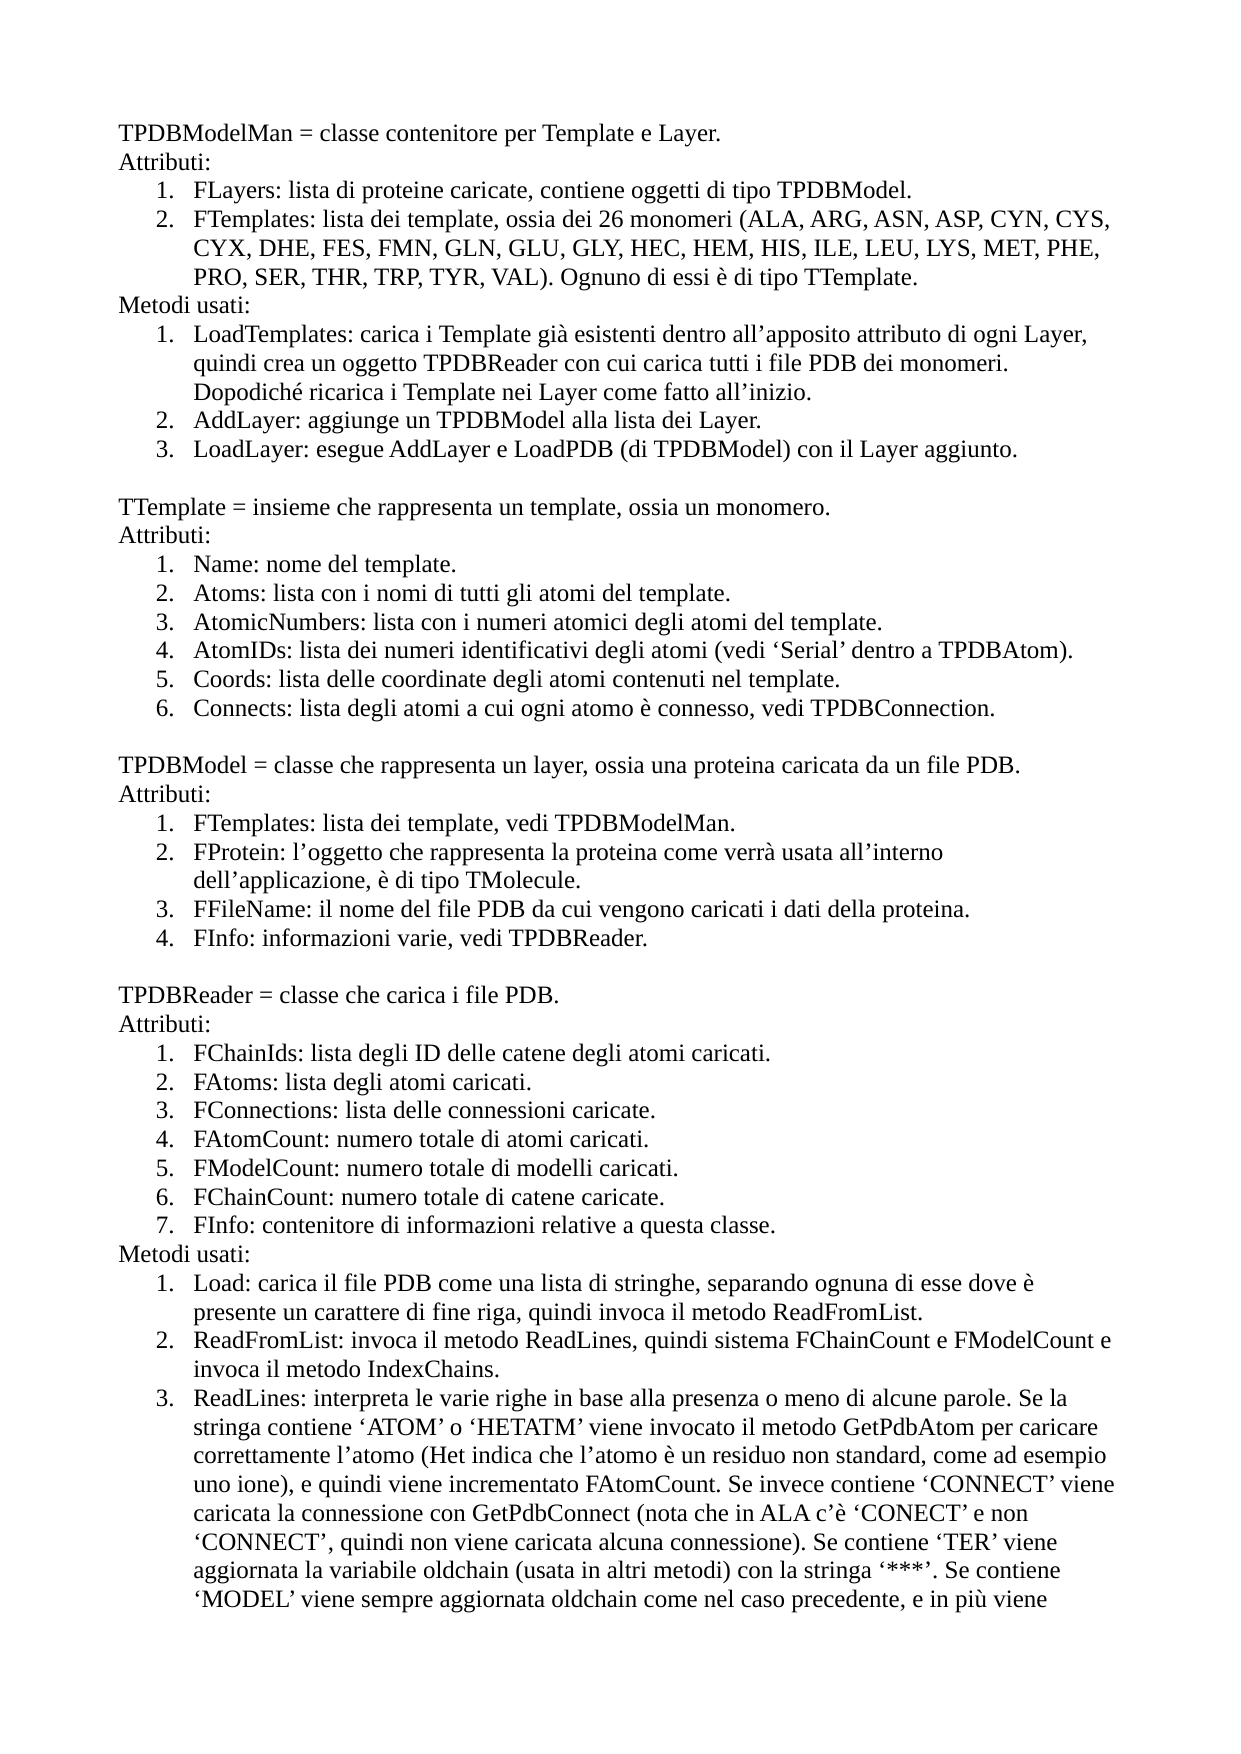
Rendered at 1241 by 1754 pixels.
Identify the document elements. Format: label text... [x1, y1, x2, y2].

text Attributi: [118, 147, 1122, 176]
list FTemplates: lista dei template, ossia dei 26 monomeri (ALA, ARG, ASN, ASP, CYN, CYS, CYX, DHE, FES, FMN, GLN, GLU, GLY, HEC, HEM, HIS, ILE, LEU, LYS, MET, PHE, PRO, SER, THR, TRP, TYR, VAL). Ognuno di essi è di tipo TTemplate. [156, 204, 1122, 291]
list FTemplates: lista dei template, vedi TPDBModelMan. [156, 808, 1122, 837]
list Load: carica il file PDB come una lista di stringhe, separando ognuna di esse dove è presente un carattere di fine riga, quindi invoca il metodo ReadFromList. [156, 1268, 1122, 1326]
list FChainCount: numero totale di catene caricate. [156, 1182, 1122, 1211]
text TTemplate = insieme che rappresenta un template, ossia un monomero. [118, 492, 1122, 521]
text Metodi usati: [118, 1239, 1122, 1268]
list FLayers: lista di proteine caricate, contiene oggetti di tipo TPDBModel. [156, 176, 1122, 204]
list FInfo: contenitore di informazioni relative a questa classe. [156, 1211, 1122, 1239]
list LoadTemplates: carica i Template già esistenti dentro all’apposito attributo di ogni Layer, quindi crea un oggetto TPDBReader con cui carica tutti i file PDB dei monomeri. Dopodiché ricarica i Template nei Layer come fatto all’inizio. [156, 319, 1122, 406]
text Metodi usati: [118, 291, 1122, 319]
list FProtein: l’oggetto che rappresenta la proteina come verrà usata all’interno dell’applicazione, è di tipo TMolecule. [156, 837, 1122, 894]
text Attributi: [118, 521, 1122, 549]
list FAtomCount: numero totale di atomi caricati. [156, 1124, 1122, 1153]
list FFileName: il nome del file PDB da cui vengono caricati i dati della proteina. [156, 894, 1122, 923]
list Atoms: lista con i nomi di tutti gli atomi del template. [156, 578, 1122, 607]
list AddLayer: aggiunge un TPDBModel alla lista dei Layer. [156, 406, 1122, 434]
text TPDBModelMan = classe contenitore per Template e Layer. [118, 118, 1122, 147]
list FInfo: informazioni varie, vedi TPDBReader. [156, 923, 1122, 952]
list AtomIDs: lista dei numeri identificativi degli atomi (vedi ‘Serial’ dentro a TPDBAtom). [156, 636, 1122, 664]
text TPDBModel = classe che rappresenta un layer, ossia una proteina caricata da un file PDB. [118, 751, 1122, 779]
list Coords: lista delle coordinate degli atomi contenuti nel template. [156, 664, 1122, 693]
list ReadLines: interpreta le varie righe in base alla presenza o meno di alcune parole. Se la stringa contiene ‘ATOM’ o ‘HETATM’ viene invocato il metodo GetPdbAtom per caricare correttamente l’atomo (Het indica che l’atomo è un residuo non standard, come ad esempio uno ione), e quindi viene incrementato FAtomCount. Se invece contiene ‘CONNECT’ viene caricata la connessione con GetPdbConnect (nota che in ALA c’è ‘CONECT’ e non ‘CONNECT’, quindi non viene caricata alcuna connessione). Se contiene ‘TER’ viene aggiornata la variabile oldchain (usata in altri metodi) con la stringa ‘***’. Se contiene ‘MODEL’ viene sempre aggiornata oldchain come nel caso precedente, e in più viene [156, 1383, 1122, 1613]
list Name: nome del template. [156, 549, 1122, 578]
list LoadLayer: esegue AddLayer e LoadPDB (di TPDBModel) con il Layer aggiunto. [156, 434, 1122, 463]
text Attributi: [118, 1009, 1122, 1038]
text TPDBReader = classe che carica i file PDB. [118, 981, 1122, 1009]
list ReadFromList: invoca il metodo ReadLines, quindi sistema FChainCount e FModelCount e invoca il metodo IndexChains. [156, 1326, 1122, 1383]
list Connects: lista degli atomi a cui ogni atomo è connesso, vedi TPDBConnection. [156, 693, 1122, 722]
list FModelCount: numero totale di modelli caricati. [156, 1153, 1122, 1182]
list AtomicNumbers: lista con i numeri atomici degli atomi del template. [156, 607, 1122, 636]
list FAtoms: lista degli atomi caricati. [156, 1067, 1122, 1096]
list FChainIds: lista degli ID delle catene degli atomi caricati. [156, 1038, 1122, 1067]
list FConnections: lista delle connessioni caricate. [156, 1096, 1122, 1124]
text Attributi: [118, 779, 1122, 808]
